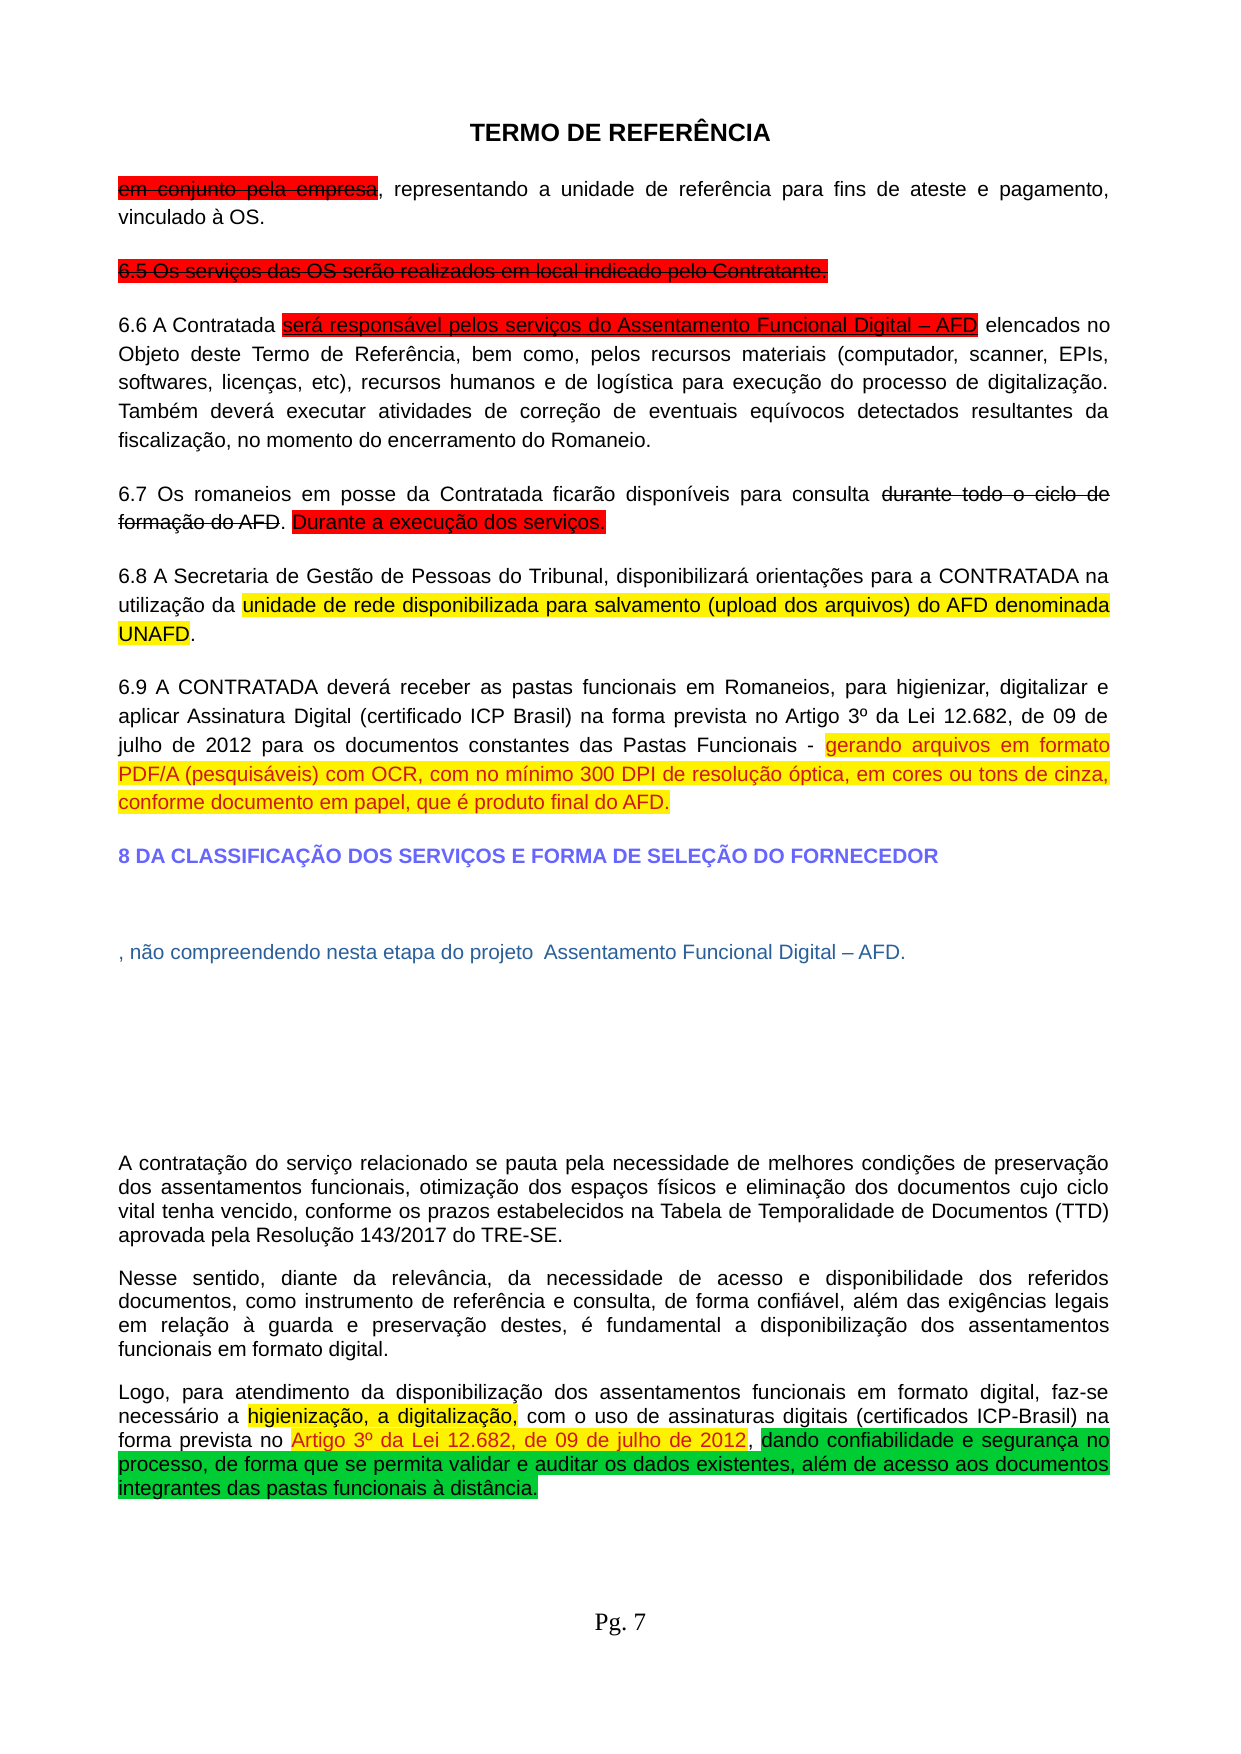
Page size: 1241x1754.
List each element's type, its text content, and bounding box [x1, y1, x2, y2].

text A contratação do serviço relacionado se pauta pela necessidade de melhores condições de preservação dos assentamentos funcionais, otimização dos espaços físicos e eliminação dos documentos cujo ciclo vital tenha vencido, conforme os prazos estabelecidos na Tabela de Temporalidade de Documentos (TTD) aprovada pela Resolução 143/2017 do TRE-SE. [118, 1151, 1110, 1247]
text Logo, para atendimento da disponibilização dos assentamentos funcionais em formato digital, faz-se necessário a higienização, a digitalização, com o uso de assinaturas digitais (certificados ICP-Brasil) na forma prevista no Artigo 3º da Lei 12.682, de 09 de julho de 2012, dando confiabilidade e segurança no processo, de forma que se permita validar e auditar os dados existentes, além de acesso aos documentos integrantes das pastas funcionais à distância. [118, 1379, 1110, 1499]
text , não compreendendo nesta etapa do projeto Assentamento Funcional Digital – AFD. [118, 940, 1110, 964]
text 6.8 A Secretaria de Gestão de Pessoas do Tribunal, disponibilizará orientações para a CONTRATADA na utilização da unidade de rede disponibilizada para salvamento (upload dos arquivos) do AFD denominada UNAFD. [118, 564, 1110, 645]
text em conjunto pela empresa, representando a unidade de referência para fins de ateste e pagamento, vinculado à OS. [118, 176, 1110, 229]
text 6.7 Os romaneios em posse da Contratada ficarão disponíveis para consulta durante todo o ciclo de formação do AFD. Durante a execução dos serviços. [118, 481, 1110, 534]
text Nesse sentido, diante da relevância, da necessidade de acesso e disponibilidade dos referidos documentos, como instrumento de referência e consulta, de forma confiável, além das exigências legais em relação à guarda e preservação destes, é fundamental a disponibilização dos assentamentos funcionais em formato digital. [118, 1265, 1110, 1361]
text 6.9 A CONTRATADA deverá receber as pastas funcionais em Romaneios, para higienizar, digitalizar e aplicar Assinatura Digital (certificado ICP Brasil) na forma prevista no Artigo 3º da Lei 12.682, de 09 de julho de 2012 para os documentos constantes das Pastas Funcionais - gerando arquivos em formato PDF/A (pesquisáveis) com OCR, com no mínimo 300 DPI de resolução óptica, em cores ou tons de cinza, conforme documento em papel, que é produto final do AFD. [118, 675, 1110, 814]
text 8 DA CLASSIFICAÇÃO DOS SERVIÇOS E FORMA DE SELEÇÃO DO FORNECEDOR [118, 844, 1110, 868]
text 6.6 A Contratada será responsável pelos serviços do Assentamento Funcional Digital – AFD elencados no Objeto deste Termo de Referência, bem como, pelos recursos materiais (computador, scanner, EPIs, softwares, licenças, etc), recursos humanos e de logística para execução do processo de digitalização. Também deverá executar atividades de correção de eventuais equívocos detectados resultantes da fiscalização, no momento do encerramento do Romaneio. [118, 313, 1110, 452]
text 6.5 Os serviços das OS serão realizados em local indicado pelo Contratante. [118, 259, 1110, 283]
